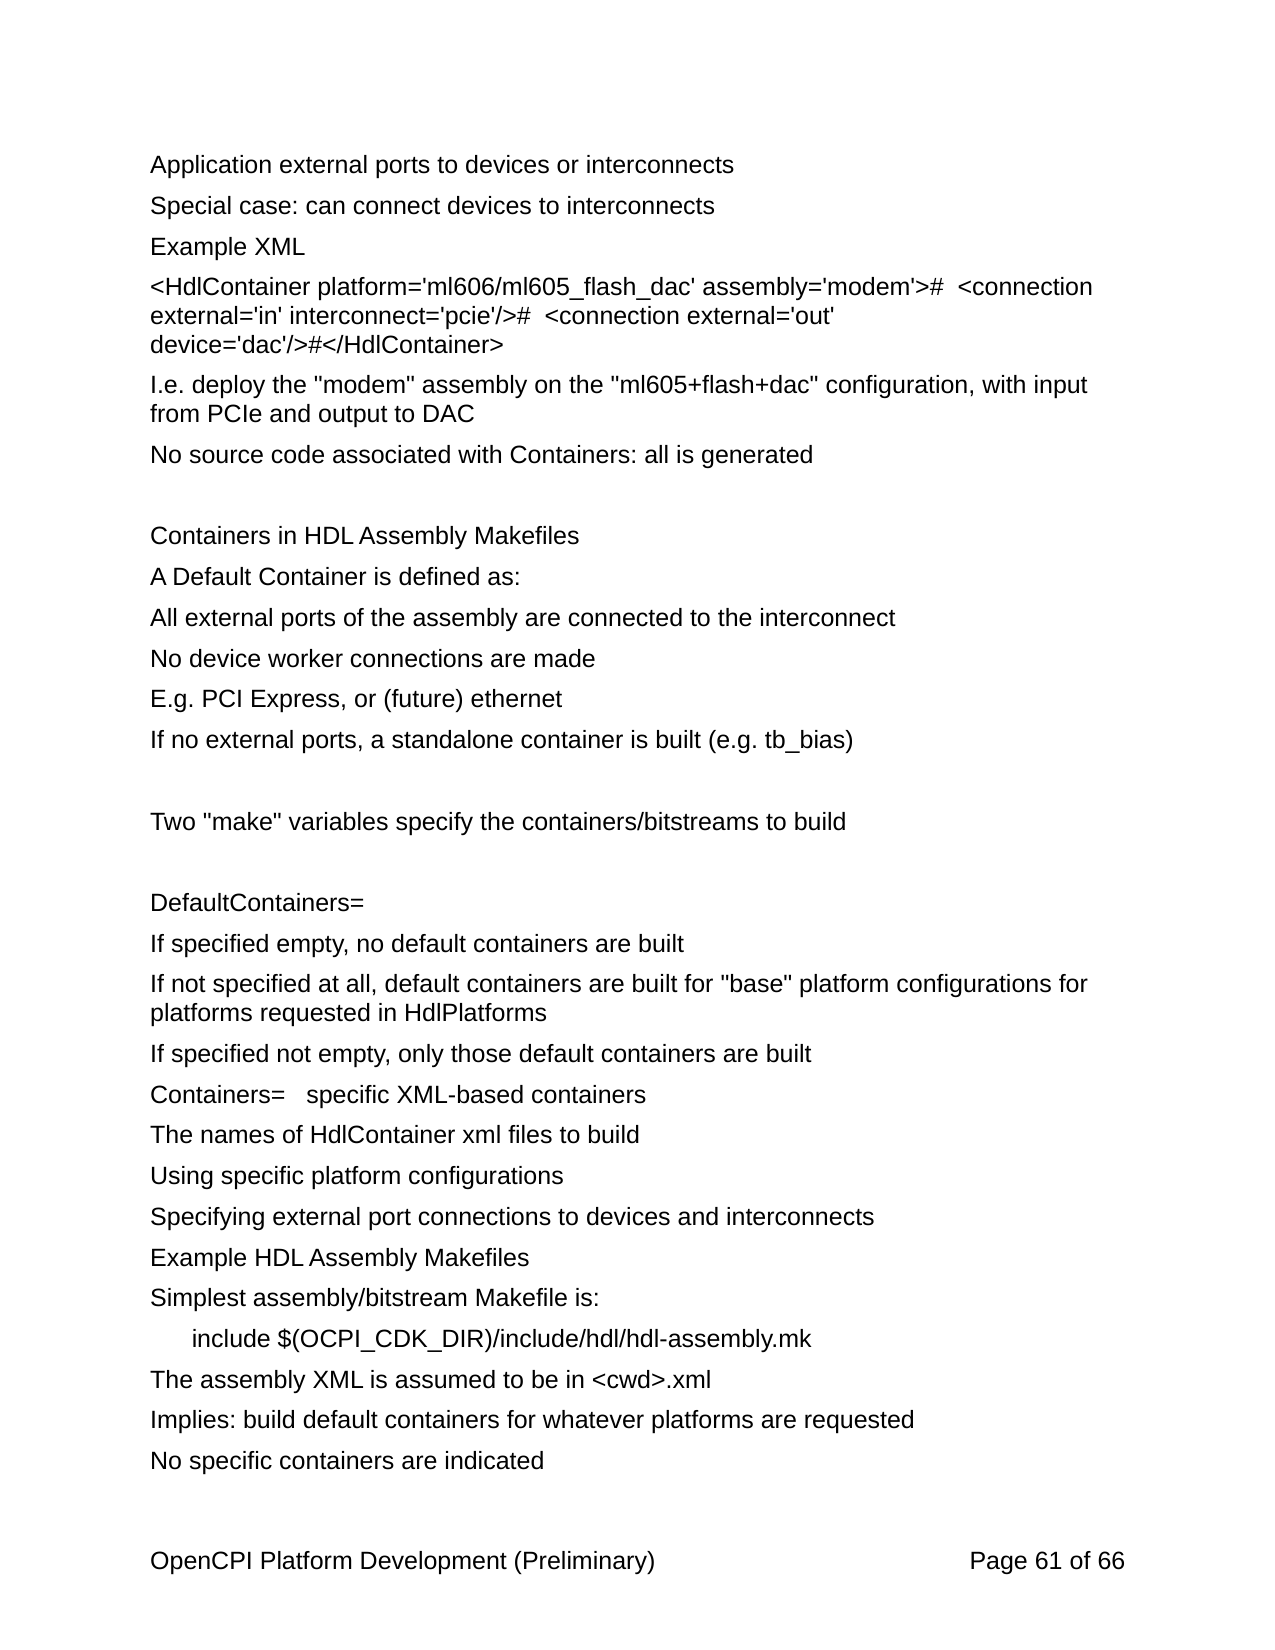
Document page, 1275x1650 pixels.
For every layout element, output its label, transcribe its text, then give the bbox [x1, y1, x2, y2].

text Using specific platform configurations [150, 1161, 1125, 1190]
text Two "make" variables specify the containers/bitstreams to build [150, 806, 1125, 835]
text Specifying external port connections to devices and interconnects [150, 1202, 1125, 1231]
text DefaultContainers= [150, 888, 1125, 917]
text No source code associated with Containers: all is generated [150, 440, 1125, 469]
text Containers= specific XML-based containers [150, 1079, 1125, 1108]
text Example XML [150, 231, 1125, 260]
text No specific containers are indicated [150, 1446, 1125, 1475]
text Application external ports to devices or interconnects [150, 150, 1125, 179]
text Special case: can connect devices to interconnects [150, 191, 1125, 219]
text Simplest assembly/bitstream Makefile is: [150, 1283, 1125, 1312]
text If no external ports, a standalone container is built (e.g. tb_bias) [150, 725, 1125, 754]
text If specified empty, no default containers are built [150, 929, 1125, 957]
text No device worker connections are made [150, 643, 1125, 672]
text include $(OCPI_CDK_DIR)/include/hdl/hdl-assembly.mk [150, 1324, 1125, 1353]
text If specified not empty, only those default containers are built [150, 1039, 1125, 1068]
text If not specified at all, default containers are built for "base" platform configurations for platforms requested in HdlPlatforms [150, 969, 1125, 1027]
text Example HDL Assembly Makefiles [150, 1242, 1125, 1271]
text A Default Container is defined as: [150, 562, 1125, 591]
text The names of HdlContainer xml files to build [150, 1120, 1125, 1149]
text E.g. PCI Express, or (future) ethernet [150, 684, 1125, 713]
text I.e. deploy the "modem" assembly on the "ml605+flash+dac" configuration, with input from PCIe and output to DAC [150, 370, 1125, 428]
text Containers in HDL Assembly Makefiles [150, 521, 1125, 550]
text <HdlContainer platform='ml606/ml605_flash_dac' assembly='modem'># <connection external='in' interconnect='pcie'/># <connection external='out' device='dac'/>#</HdlContainer> [150, 272, 1125, 358]
text All external ports of the assembly are connected to the interconnect [150, 603, 1125, 632]
text Implies: build default containers for whatever platforms are requested [150, 1405, 1125, 1434]
text The assembly XML is assumed to be in <cwd>.xml [150, 1365, 1125, 1393]
